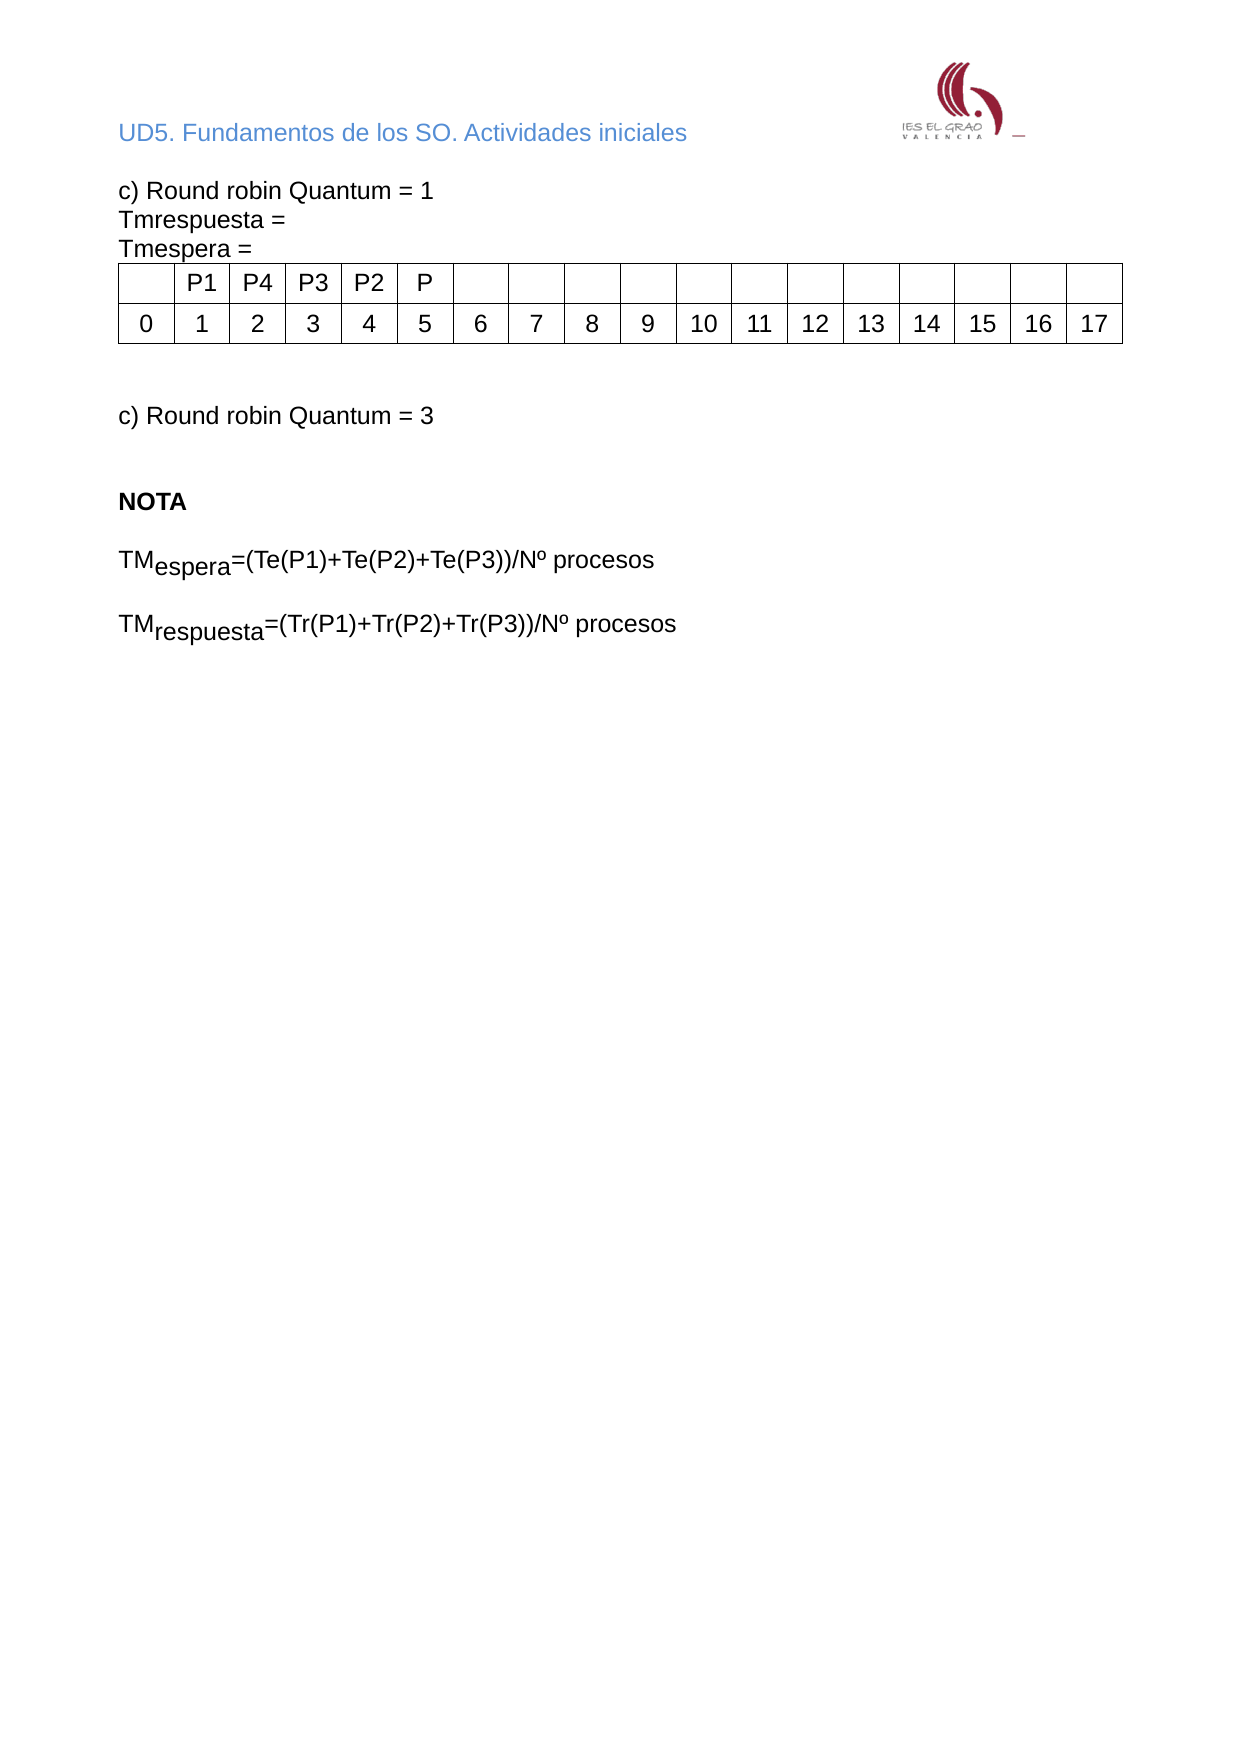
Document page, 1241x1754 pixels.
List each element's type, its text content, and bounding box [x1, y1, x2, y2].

text Tmespera = [118, 234, 1122, 263]
table_header [621, 264, 676, 303]
picture [902, 62, 1026, 141]
table_header [509, 264, 564, 303]
table_header [1067, 264, 1122, 303]
table_cell 0 [119, 304, 174, 343]
table_cell 8 [565, 304, 620, 343]
text TMrespuesta=(Tr(P1)+Tr(P2)+Tr(P3))/Nº procesos [118, 609, 1122, 645]
table_header P2 [342, 264, 397, 303]
table_cell 3 [286, 304, 341, 343]
table_cell 7 [509, 304, 564, 343]
table_cell 1 [175, 304, 229, 343]
table_cell 10 [677, 304, 731, 343]
table_header P1 [175, 264, 229, 303]
text c) Round robin Quantum = 1 [118, 176, 1122, 205]
table_header [900, 264, 954, 303]
table_cell 11 [732, 304, 787, 343]
table_cell 6 [454, 304, 508, 343]
table_header [119, 264, 174, 303]
table_cell 15 [955, 304, 1010, 343]
table_header [788, 264, 843, 303]
table_header [955, 264, 1010, 303]
table_header P4 [230, 264, 285, 303]
table_cell 13 [844, 304, 899, 343]
text Tmrespuesta = [118, 205, 1122, 234]
table_header [565, 264, 620, 303]
text c) Round robin Quantum = 3 [118, 401, 1122, 429]
table_cell 12 [788, 304, 843, 343]
table_header [844, 264, 899, 303]
table_header P [398, 264, 453, 303]
table_cell 4 [342, 304, 397, 343]
table_cell 2 [230, 304, 285, 343]
table_cell 5 [398, 304, 453, 343]
table_cell 17 [1067, 304, 1122, 343]
text NOTA [118, 487, 1122, 516]
table_header [677, 264, 731, 303]
table_header [732, 264, 787, 303]
table_cell 9 [621, 304, 676, 343]
table_header P3 [286, 264, 341, 303]
table_header [454, 264, 508, 303]
table_cell 16 [1011, 304, 1066, 343]
table_header [1011, 264, 1066, 303]
table_cell 14 [900, 304, 954, 343]
text TMespera=(Te(P1)+Te(P2)+Te(P3))/Nº procesos [118, 544, 1122, 581]
